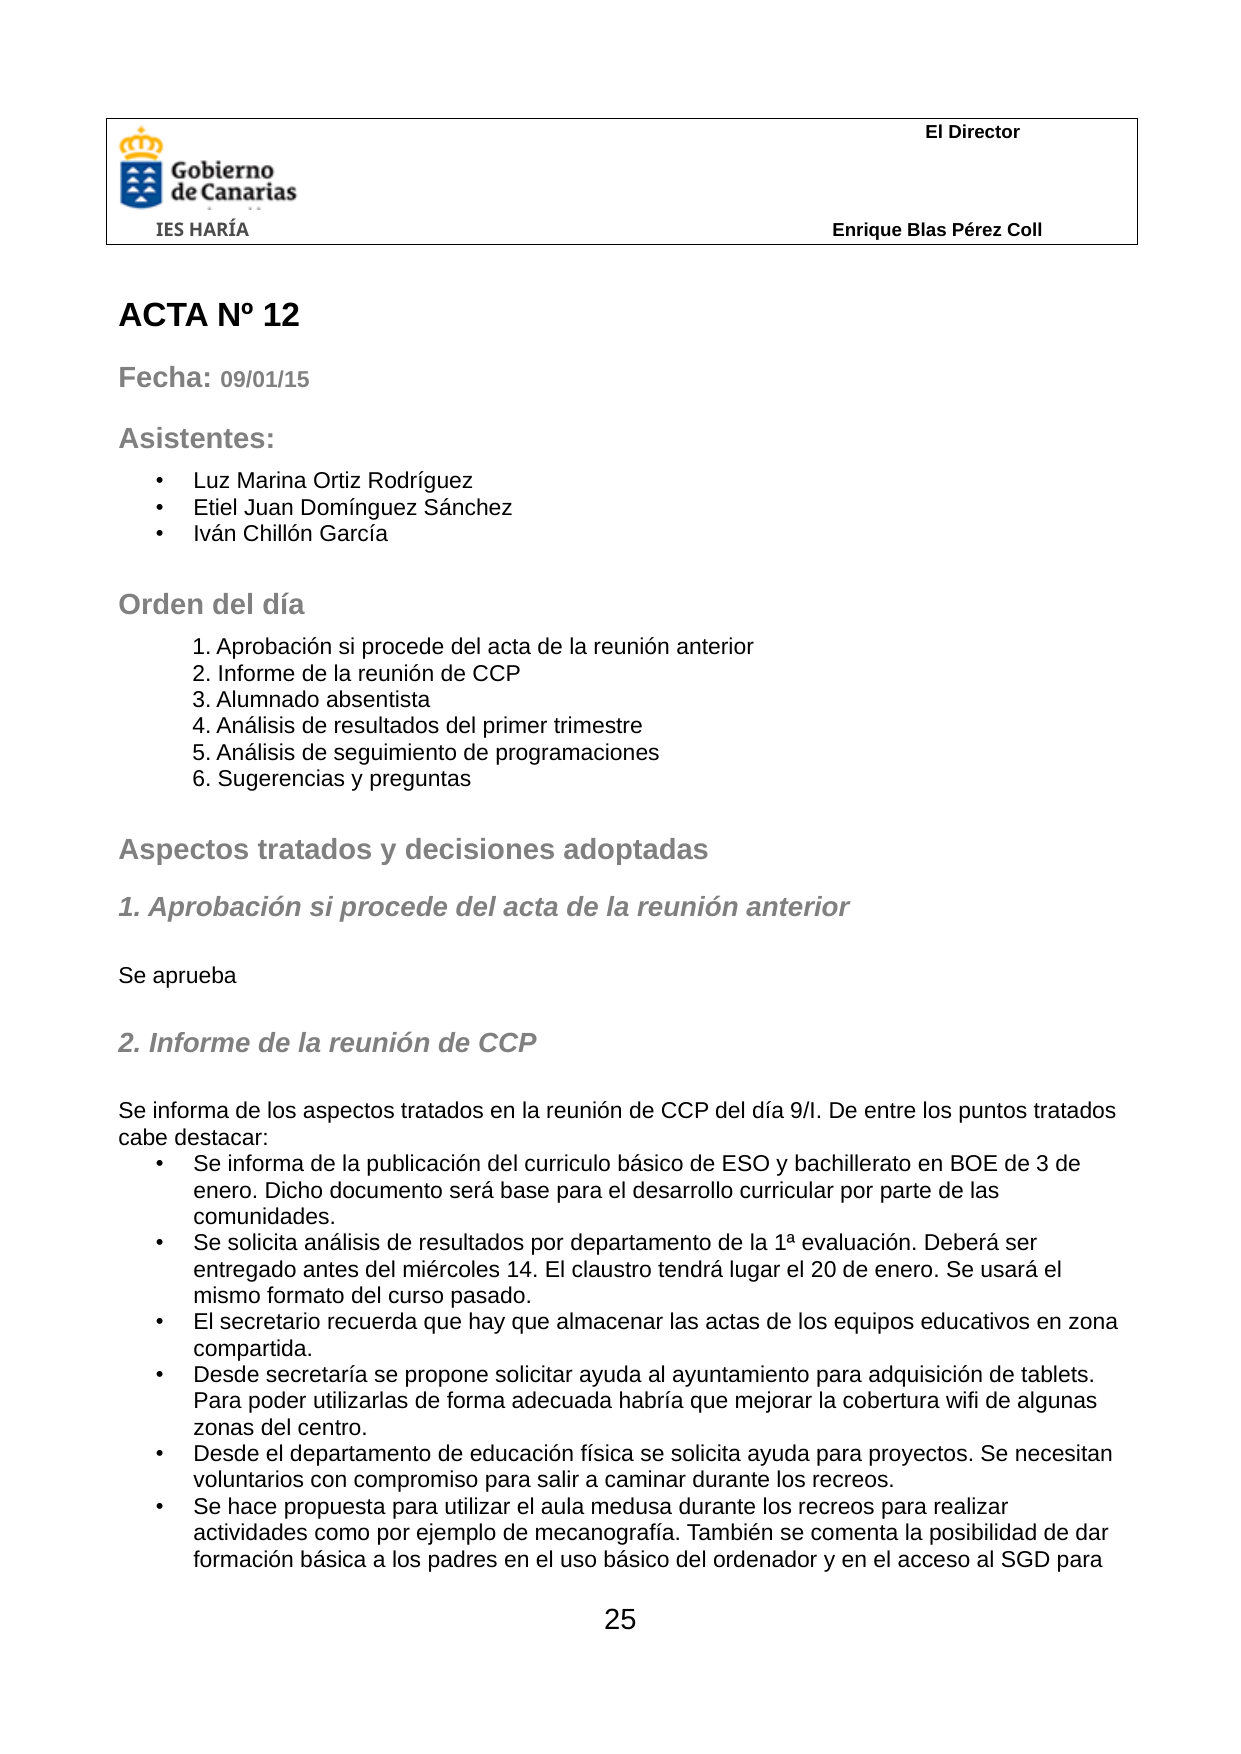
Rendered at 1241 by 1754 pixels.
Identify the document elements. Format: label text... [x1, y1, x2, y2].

text Se informa de los aspectos tratados en la reunión de CCP del día 9/I. De entre los puntos tratados cabe destacar: [118, 1097, 1122, 1150]
subtitle Orden del día [118, 587, 1122, 621]
list Se informa de la publicación del curriculo básico de ESO y bachillerato en BOE de 3 de enero. Dicho documento será base para el desarrollo curricular por parte de las comunidades. [156, 1150, 1122, 1229]
text 1. Aprobación si procede del acta de la reunión anterior [192, 633, 1122, 659]
text 3. Alumnado absentista [192, 686, 1122, 712]
list Iván Chillón García [156, 520, 1122, 546]
text 4. Análisis de resultados del primer trimestre [192, 712, 1122, 739]
subtitle 1. Aprobación si procede del acta de la reunión anterior [118, 891, 1122, 923]
text 6. Sugerencias y preguntas [192, 765, 1122, 791]
list Luz Marina Ortiz Rodríguez [156, 467, 1122, 493]
subtitle Aspectos tratados y decisiones adoptadas [118, 832, 1122, 866]
list Se hace propuesta para utilizar el aula medusa durante los recreos para realizar actividades como por ejemplo de mecanografía. También se comenta la posibilidad de dar formación básica a los padres en el uso básico del ordenador y en el acceso al SGD para [156, 1493, 1122, 1572]
text 5. Análisis de seguimiento de programaciones [192, 739, 1122, 765]
list Se solicita análisis de resultados por departamento de la 1ª evaluación. Deberá ser entregado antes del miércoles 14. El claustro tendrá lugar el 20 de enero. Se usará el mismo formato del curso pasado. [156, 1229, 1122, 1308]
list Desde el departamento de educación física se solicita ayuda para proyectos. Se necesitan voluntarios con compromiso para salir a caminar durante los recreos. [156, 1440, 1122, 1493]
picture [115, 123, 300, 210]
subtitle ACTA Nº 12 [118, 295, 1122, 333]
list Desde secretaría se propone solicitar ayuda al ayuntamiento para adquisición de tablets. Para poder utilizarlas de forma adecuada habría que mejorar la cobertura wifi de algunas zonas del centro. [156, 1361, 1122, 1440]
subtitle Fecha: 09/01/15 [118, 361, 1122, 394]
list Etiel Juan Domínguez Sánchez [156, 493, 1122, 520]
subtitle Asistentes: [118, 421, 1122, 455]
text 2. Informe de la reunión de CCP [192, 659, 1122, 686]
list El secretario recuerda que hay que almacenar las actas de los equipos educativos en zona compartida. [156, 1308, 1122, 1361]
subtitle 2. Informe de la reunión de CCP [118, 1027, 1122, 1059]
text Se aprueba [118, 962, 1122, 988]
